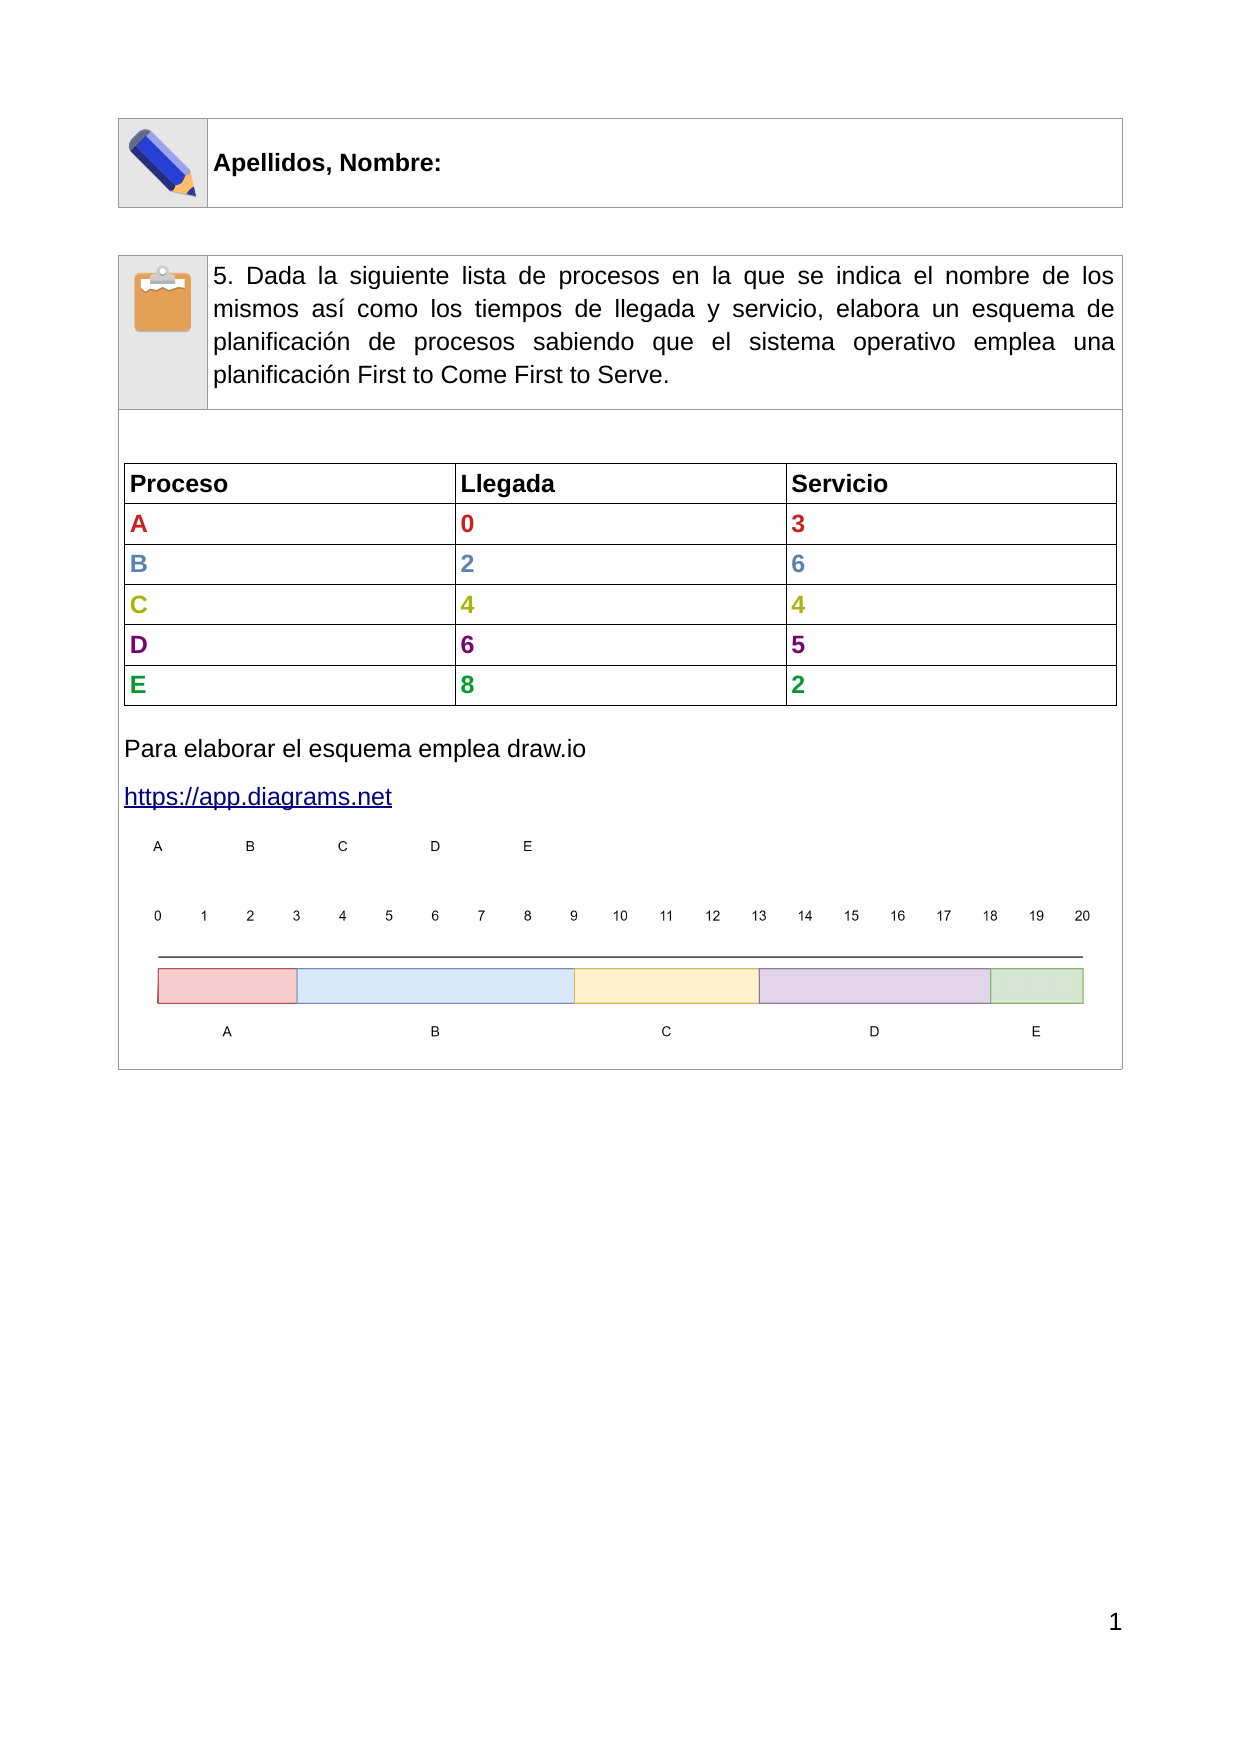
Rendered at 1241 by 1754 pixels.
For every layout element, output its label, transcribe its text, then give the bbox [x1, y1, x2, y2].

table_cell 2 [787, 666, 1116, 705]
table_cell A [125, 504, 455, 544]
table_cell 0 [456, 504, 786, 544]
table_cell C [125, 585, 455, 624]
table_cell E [125, 666, 455, 705]
table_cell Para elaborar el esquema emplea draw.io https://app.diagrams.net [119, 410, 1122, 1069]
picture [123, 829, 1117, 1049]
table_header Proceso [125, 464, 455, 503]
table_header [119, 119, 207, 207]
table_header Servicio [787, 464, 1116, 503]
table_header [119, 256, 207, 409]
table_cell 2 [456, 545, 786, 584]
table_header Apellidos, Nombre: [208, 119, 1122, 207]
table_header Llegada [456, 464, 786, 503]
table_header 5. Dada la siguiente lista de procesos en la que se indica el nombre de los mismos así como los tiempos de llegada y servicio, elabora un esquema de planificación de procesos sabiendo que el sistema operativo emplea una planificación First to Come First to Serve. [208, 256, 1122, 409]
table_cell 4 [456, 585, 786, 624]
table_cell D [125, 625, 455, 664]
table_cell 6 [787, 545, 1116, 584]
table_cell 8 [456, 666, 786, 705]
table_cell 5 [787, 625, 1116, 664]
table_cell 6 [456, 625, 786, 664]
table_cell 3 [787, 504, 1116, 544]
table_cell 4 [787, 585, 1116, 624]
table_cell B [125, 545, 455, 584]
